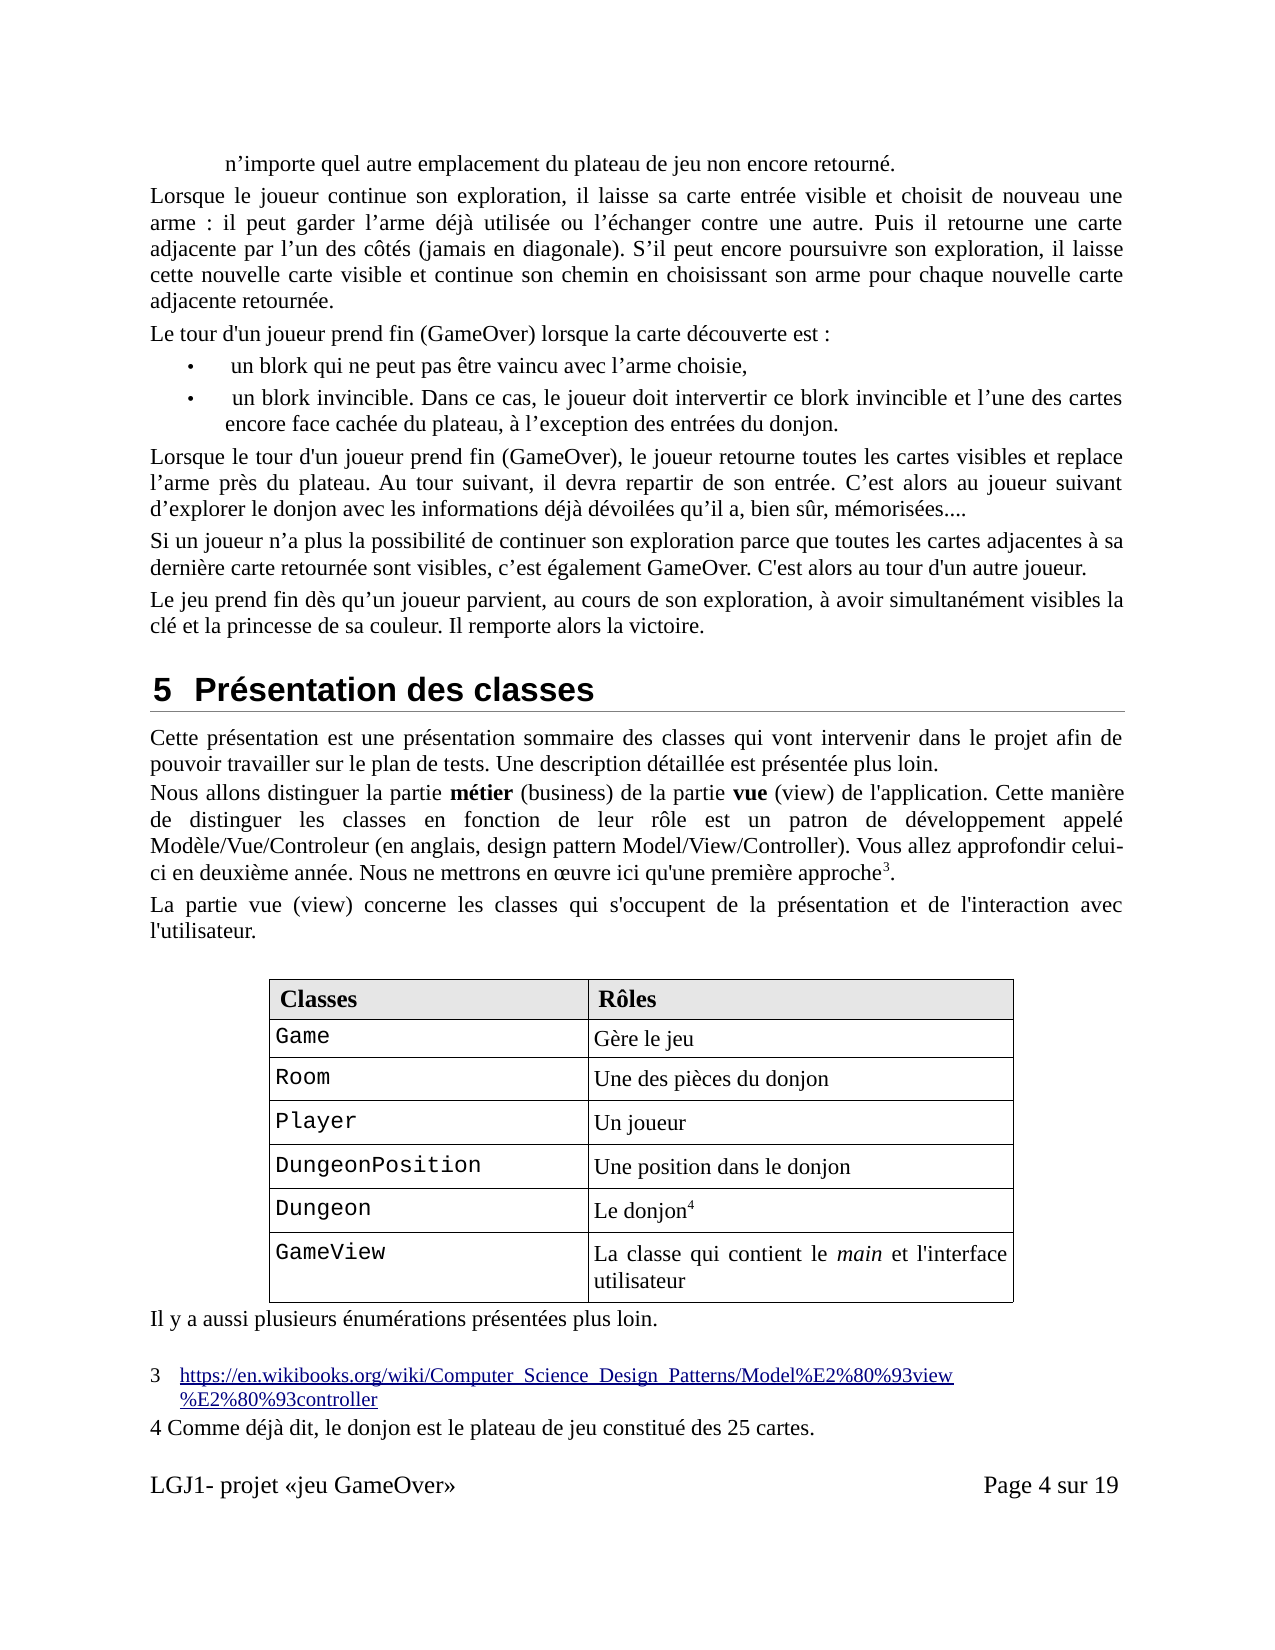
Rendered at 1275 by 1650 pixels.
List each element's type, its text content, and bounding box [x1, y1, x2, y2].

table_cell DungeonPosition [270, 1145, 588, 1188]
text Lorsque le tour d'un joueur prend fin (GameOver), le joueur retourne toutes les cartes visibles et replace l’arme près du plateau. Au tour suivant, il devra repartir de son entrée. C’est alors au joueur suivant d’explorer le donjon avec les informations déjà dévoilées qu’il a, bien sûr, mémorisées.... [150, 443, 1125, 522]
table_cell Room [270, 1058, 588, 1100]
table_cell Dungeon [270, 1189, 588, 1232]
list n’importe quel autre emplacement du plateau de jeu non encore retourné. [187, 150, 1125, 176]
table_cell Game [270, 1020, 588, 1057]
text Le tour d'un joueur prend fin (GameOver) lorsque la carte découverte est : [150, 320, 1125, 346]
table_cell La classe qui contient le main et l'interface utilisateur [589, 1233, 1013, 1302]
text Il y a aussi plusieurs énumérations présentées plus loin. [150, 1305, 1125, 1331]
table_cell Gère le jeu [589, 1020, 1013, 1057]
table_header Classes [270, 980, 588, 1019]
list un blork qui ne peut pas être vaincu avec l’arme choisie, [187, 352, 1125, 378]
text https://en.wikibooks.org/wiki/Computer_Science_Design_Patterns/Model%E2%80%93view%E2%80%93controller [150, 1363, 1125, 1411]
subtitle Présentation des classes [150, 667, 1125, 711]
table_cell Le donjon [589, 1189, 1013, 1232]
table_cell Player [270, 1101, 588, 1144]
table_cell GameView [270, 1233, 588, 1302]
text Si un joueur n’a plus la possibilité de continuer son exploration parce que toutes les cartes adjacentes à sa dernière carte retournée sont visibles, c’est également GameOver. C'est alors au tour d'un autre joueur. [150, 528, 1125, 580]
table_cell Un joueur [589, 1101, 1013, 1144]
text Le jeu prend fin dès qu’un joueur parvient, au cours de son exploration, à avoir simultanément visibles la clé et la princesse de sa couleur. Il remporte alors la victoire. [150, 586, 1125, 639]
table_cell Une position dans le donjon [589, 1145, 1013, 1188]
text Cette présentation est une présentation sommaire des classes qui vont intervenir dans le projet afin de pouvoir travailler sur le plan de tests. Une description détaillée est présentée plus loin. [150, 724, 1125, 777]
text Lorsque le joueur continue son exploration, il laisse sa carte entrée visible et choisit de nouveau une arme : il peut garder l’arme déjà utilisée ou l’échanger contre une autre. Puis il retourne une carte adjacente par l’un des côtés (jamais en diagonale). S’il peut encore poursuivre son exploration, il laisse cette nouvelle carte visible et continue son chemin en choisissant son arme pour chaque nouvelle carte adjacente retournée. [150, 182, 1125, 314]
text Nous allons distinguer la partie métier (business) de la partie vue (view) de l'application. Cette manière de distinguer les classes en fonction de leur rôle est un patron de développement appelé Modèle/Vue/Controleur (en anglais, design pattern Model/View/Controller). Vous allez approfondir celui-ci en deuxième année. Nous ne mettrons en œuvre ici qu'une première approche. [150, 779, 1125, 885]
text La partie vue (view) concerne les classes qui s'occupent de la présentation et de l'interaction avec l'utilisateur. [150, 891, 1125, 943]
list un blork invincible. Dans ce cas, le joueur doit intervertir ce blork invincible et l’une des cartes encore face cachée du plateau, à l’exception des entrées du donjon. [187, 384, 1125, 437]
table_cell Une des pièces du donjon [589, 1058, 1013, 1100]
table_header Rôles [589, 980, 1013, 1019]
